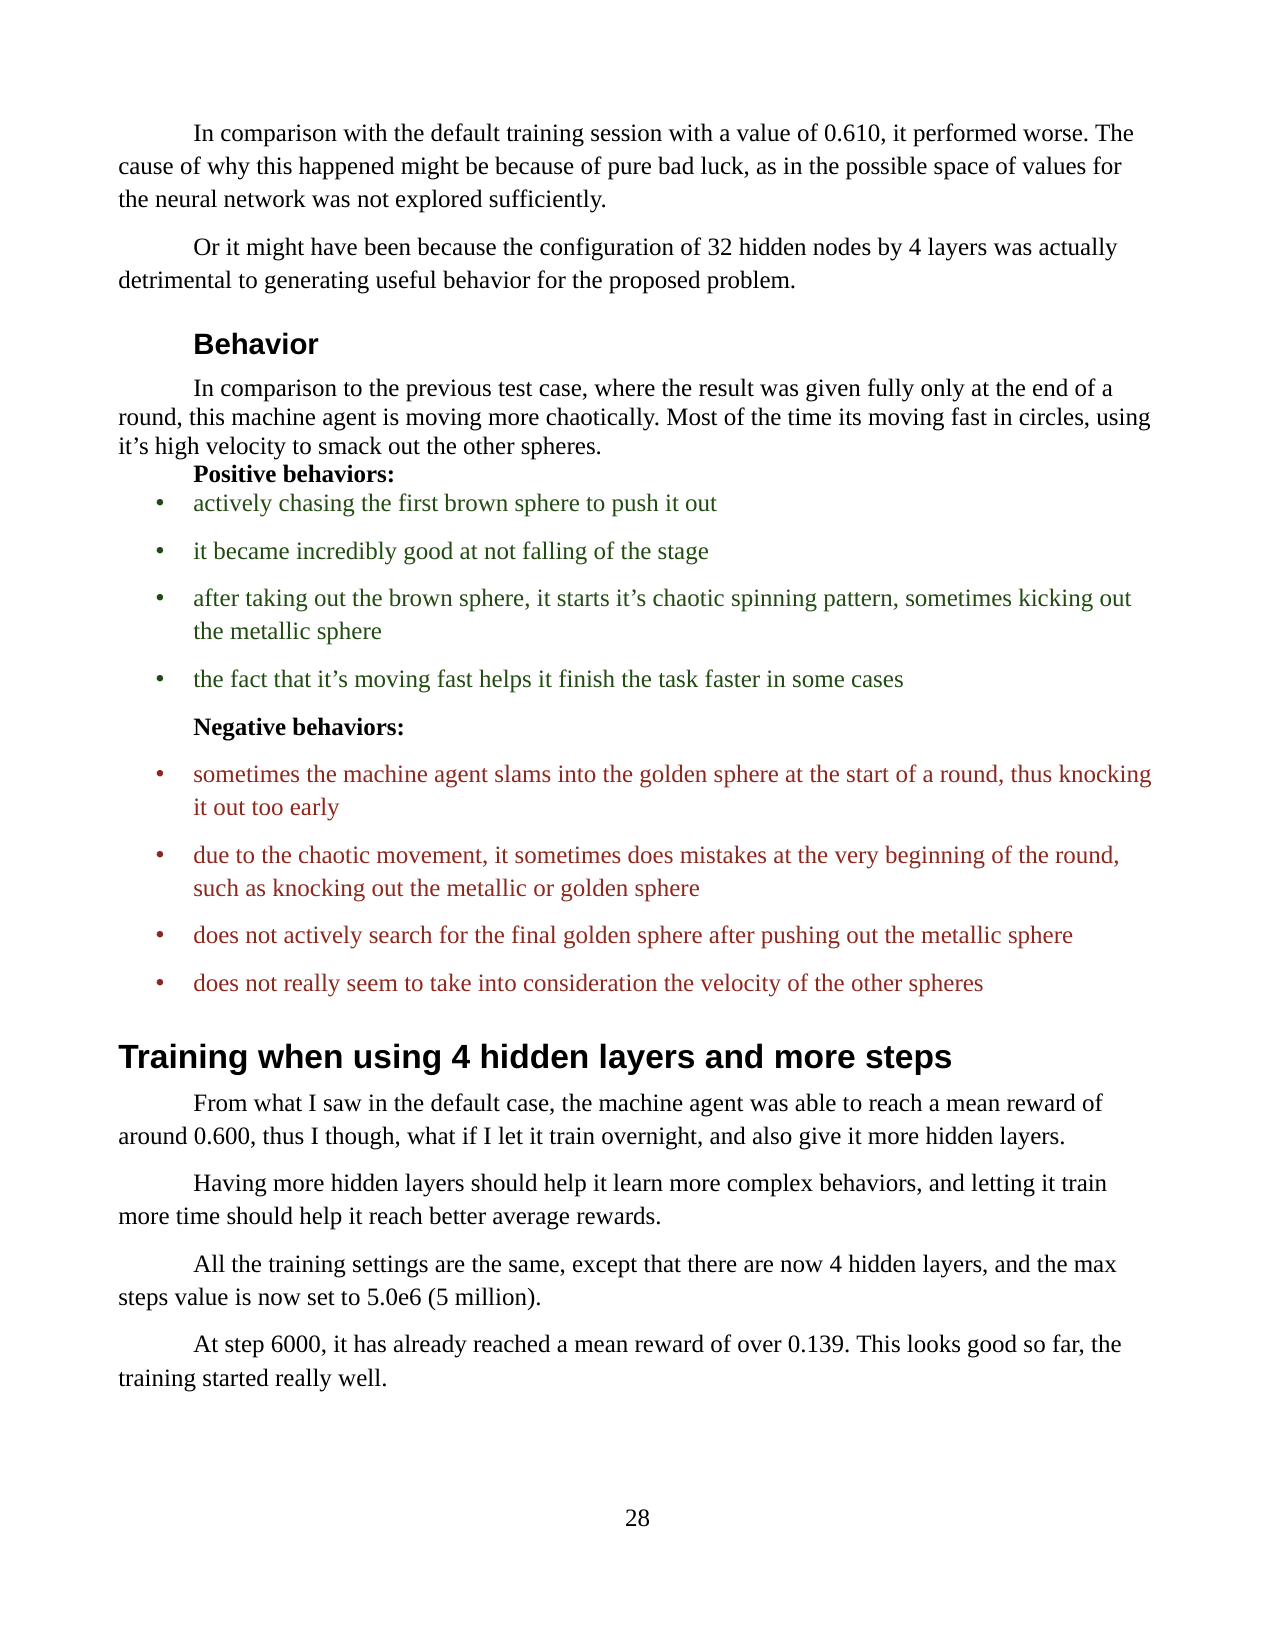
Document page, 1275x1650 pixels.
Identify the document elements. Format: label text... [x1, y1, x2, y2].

text Or it might have been because the configuration of 32 hidden nodes by 4 layers was actually detrimental to generating useful behavior for the proposed problem. [118, 232, 1157, 293]
list does not really seem to take into consideration the velocity of the other spheres [156, 968, 1157, 997]
list the fact that it’s moving fast helps it finish the task faster in some cases [156, 664, 1157, 693]
text In comparison to the previous test case, where the result was given fully only at the end of a round, this machine agent is moving more chaotically. Most of the time its moving fast in circles, using it’s high velocity to smack out the other spheres. [118, 373, 1157, 459]
subtitle Training when using 4 hidden layers and more steps [118, 1037, 1157, 1075]
list due to the chaotic movement, it sometimes does mistakes at the very beginning of the round, such as knocking out the metallic or golden sphere [156, 840, 1157, 902]
text In comparison with the default training session with a value of 0.610, it performed worse. The cause of why this happened might be because of pure bad luck, as in the possible space of values for the neural network was not explored sufficiently. [118, 118, 1157, 213]
subtitle Behavior [118, 327, 1157, 361]
list Negative behaviors: [156, 712, 1157, 740]
text From what I saw in the default case, the machine agent was able to reach a mean reward of around 0.600, thus I though, what if I let it train overnight, and also give it more hidden layers. [118, 1088, 1157, 1149]
list after taking out the brown sphere, it starts it’s chaotic spinning pattern, sometimes kicking out the metallic sphere [156, 583, 1157, 645]
list does not actively search for the final golden sphere after pushing out the metallic sphere [156, 921, 1157, 949]
text At step 6000, it has already reached a mean reward of over 0.139. This looks good so far, the training started really well. [118, 1329, 1157, 1391]
list sometimes the machine agent slams into the golden sphere at the start of a round, thus knocking it out too early [156, 759, 1157, 821]
list it became incredibly good at not falling of the stage [156, 536, 1157, 564]
text Positive behaviors: [118, 459, 1157, 488]
list actively chasing the first brown sphere to push it out [156, 488, 1157, 517]
text Having more hidden layers should help it learn more complex behaviors, and letting it train more time should help it reach better average rewards. [118, 1168, 1157, 1230]
text All the training settings are the same, except that there are now 4 hidden layers, and the max steps value is now set to 5.0e6 (5 million). [118, 1249, 1157, 1311]
